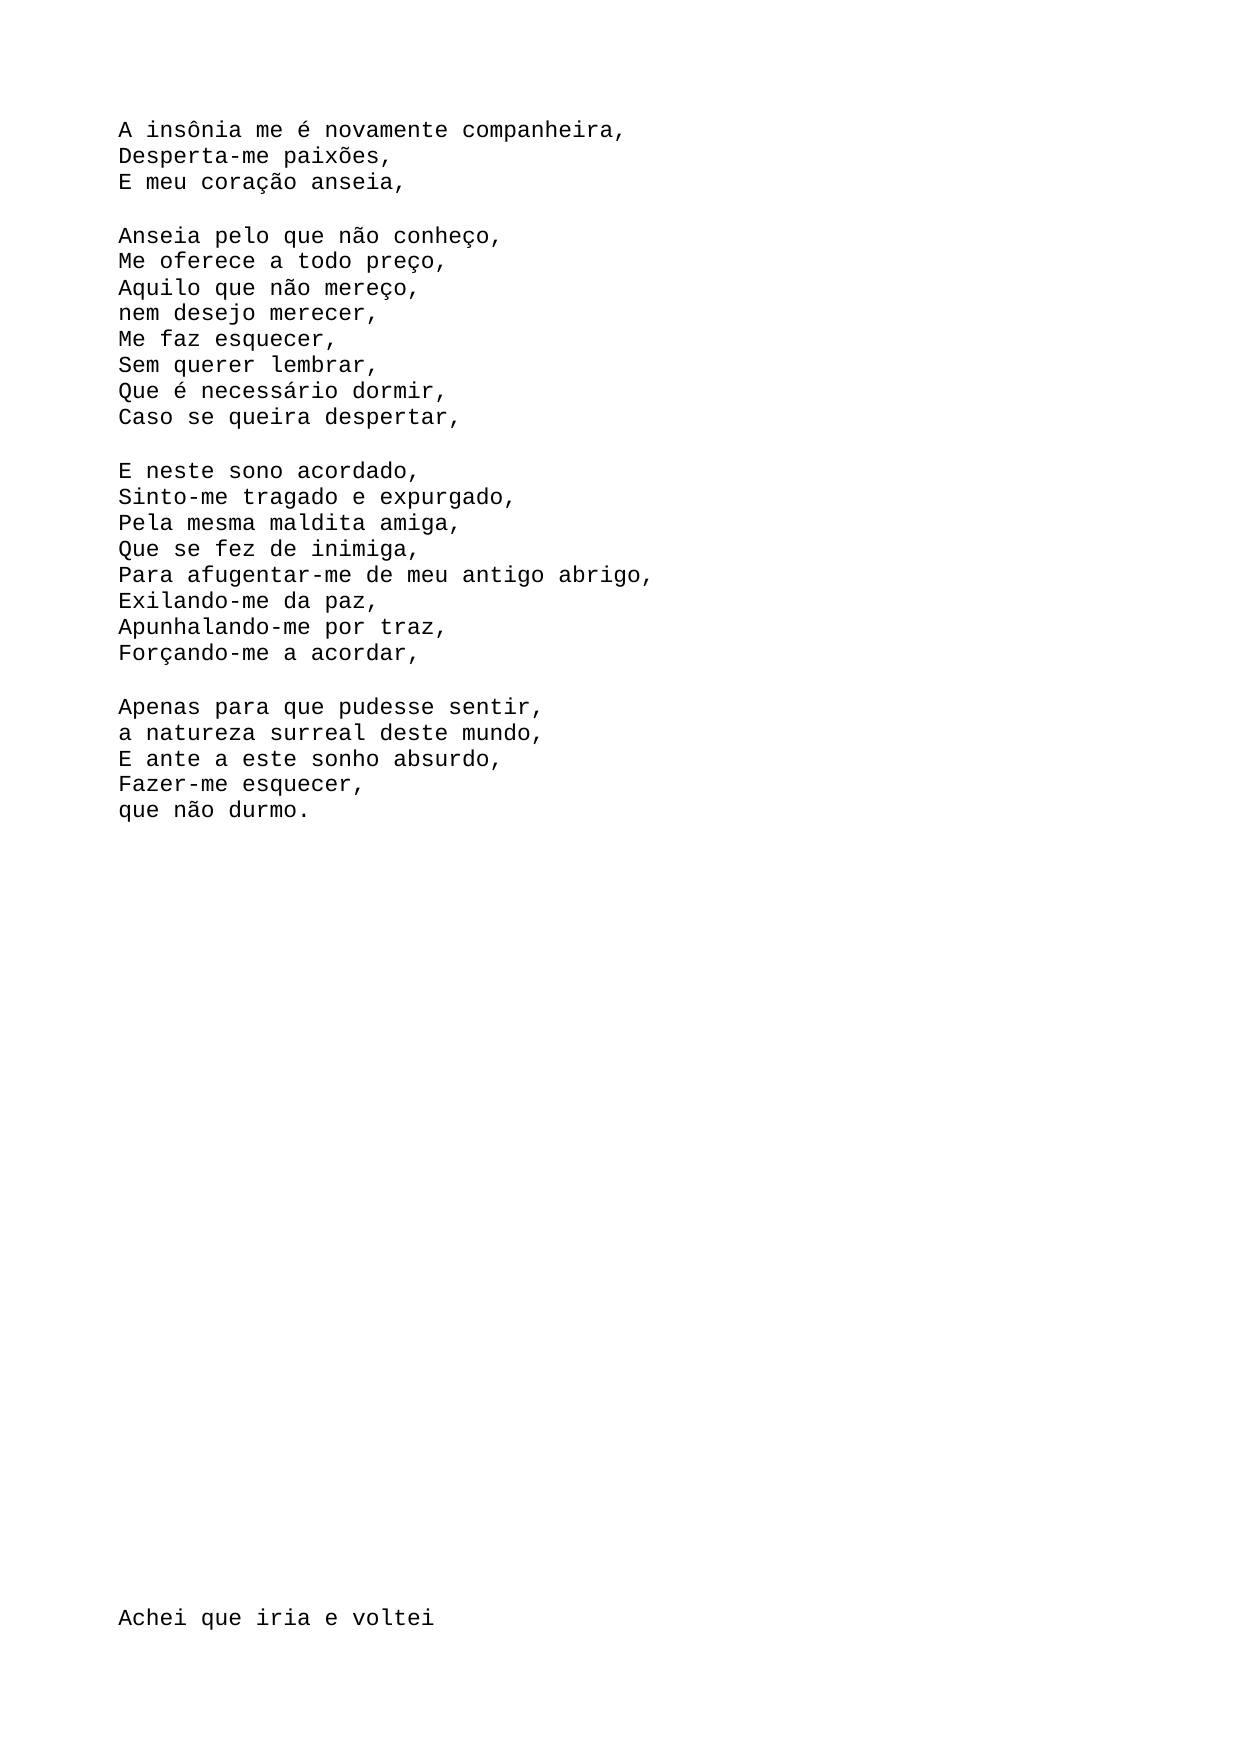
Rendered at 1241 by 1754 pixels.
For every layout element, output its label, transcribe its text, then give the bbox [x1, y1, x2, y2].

text Me faz esquecer, [118, 328, 1122, 354]
text Que é necessário dormir, [118, 379, 1122, 406]
text Anseia pelo que não conheço, [118, 224, 1122, 250]
text Exilando-me da paz, [118, 589, 1122, 615]
text Achei que iria e voltei [118, 1606, 1122, 1632]
text Caso se queira despertar, [118, 406, 1122, 431]
text Pela mesma maldita amiga, [118, 511, 1122, 537]
text Forçando-me a acordar, [118, 641, 1122, 667]
text A insônia me é novamente companheira, [118, 118, 1122, 144]
text Sem querer lembrar, [118, 354, 1122, 379]
text Apenas para que pudesse sentir, a natureza surreal deste mundo, [118, 695, 1122, 747]
text E ante a este sonho absurdo, [118, 747, 1122, 773]
text Que se fez de inimiga, [118, 537, 1122, 563]
text Desperta-me paixões, [118, 144, 1122, 170]
text E neste sono acordado, [118, 459, 1122, 485]
text Apunhalando-me por traz, [118, 615, 1122, 641]
text Aquilo que não mereço, nem desejo merecer, [118, 276, 1122, 328]
text Fazer-me esquecer, que não durmo. [118, 773, 1122, 825]
text E meu coração anseia, [118, 170, 1122, 196]
text Para afugentar-me de meu antigo abrigo, [118, 563, 1122, 589]
text Sinto-me tragado e expurgado, [118, 485, 1122, 511]
text Me oferece a todo preço, [118, 250, 1122, 276]
